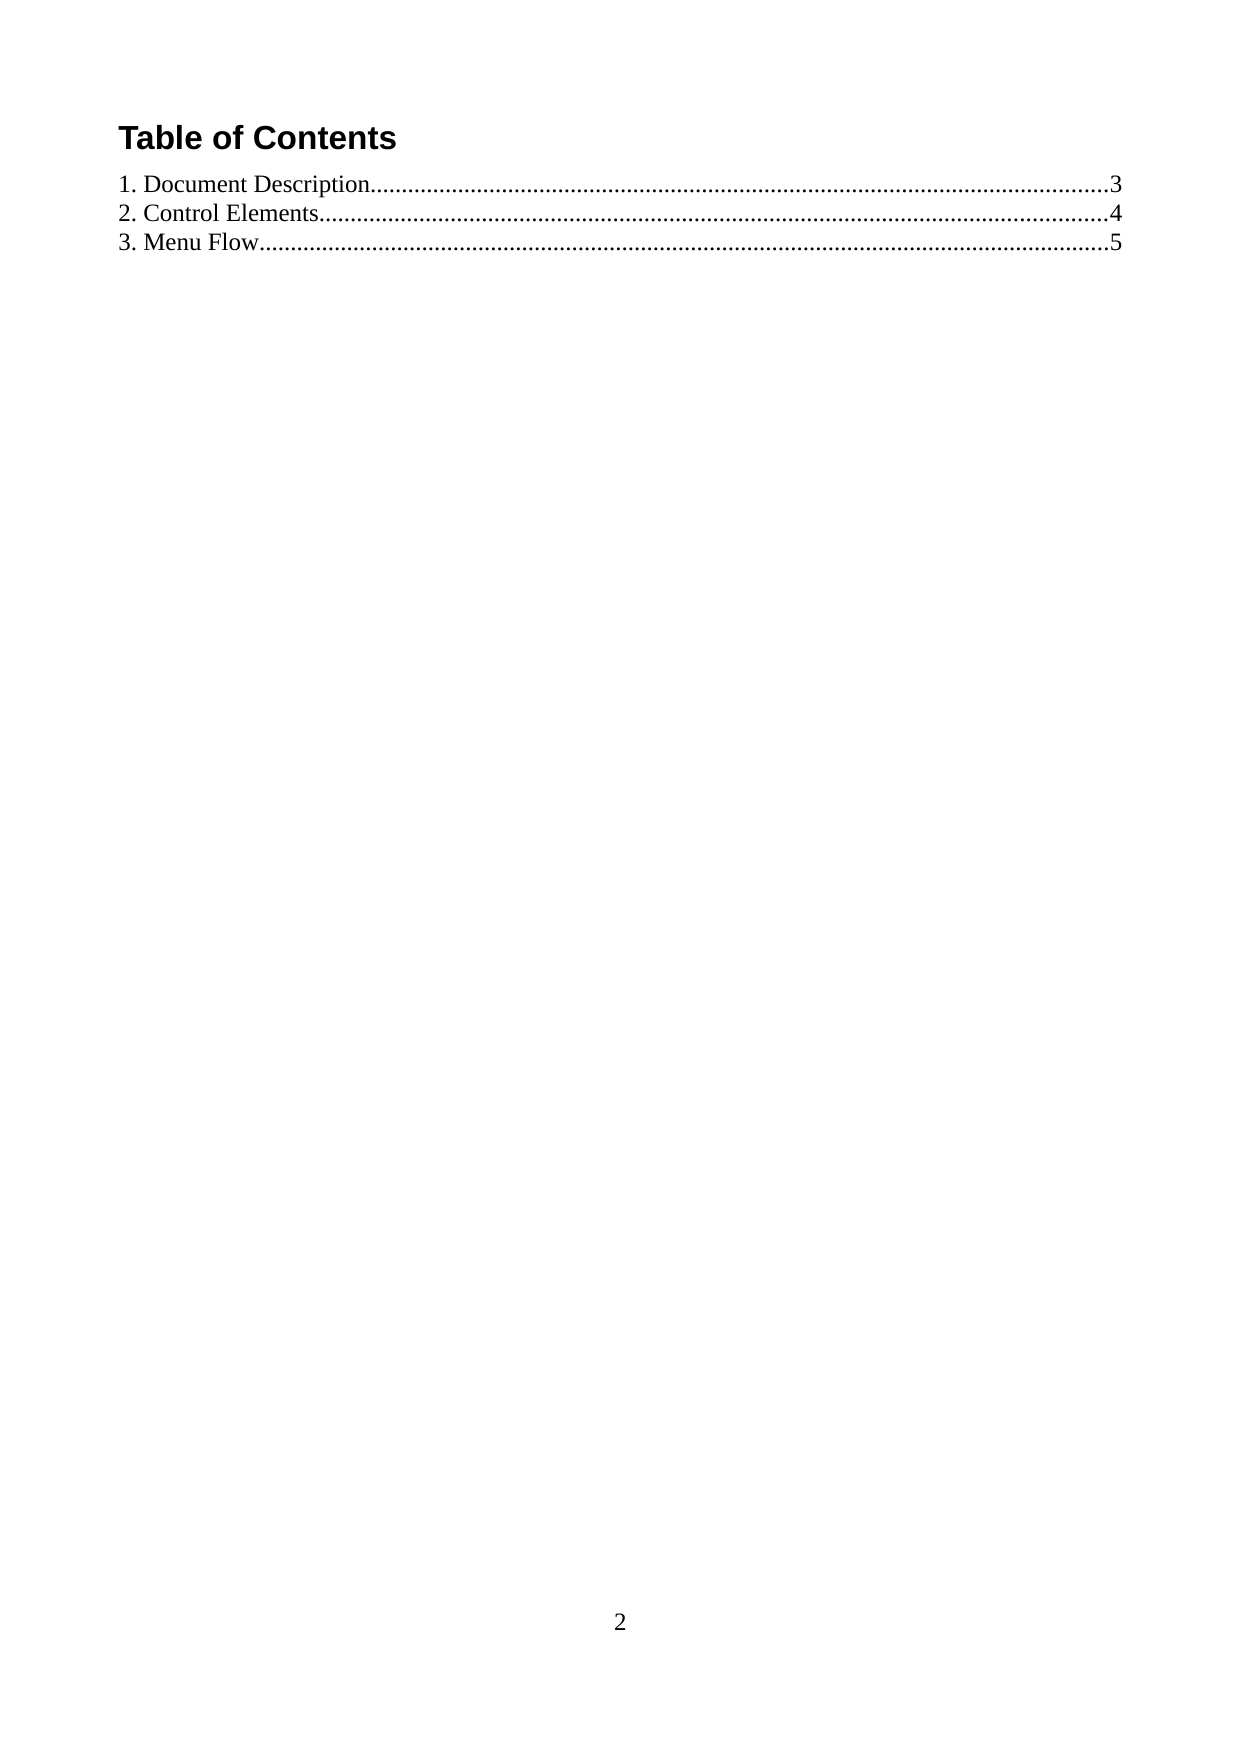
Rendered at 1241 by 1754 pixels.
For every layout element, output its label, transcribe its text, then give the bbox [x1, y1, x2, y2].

subtitle Table of Contents [118, 118, 1122, 157]
text 2. Control Elements 4 [118, 198, 1122, 227]
text 1. Document Description 3 [118, 169, 1122, 198]
text 3. Menu Flow 5 [118, 227, 1122, 255]
